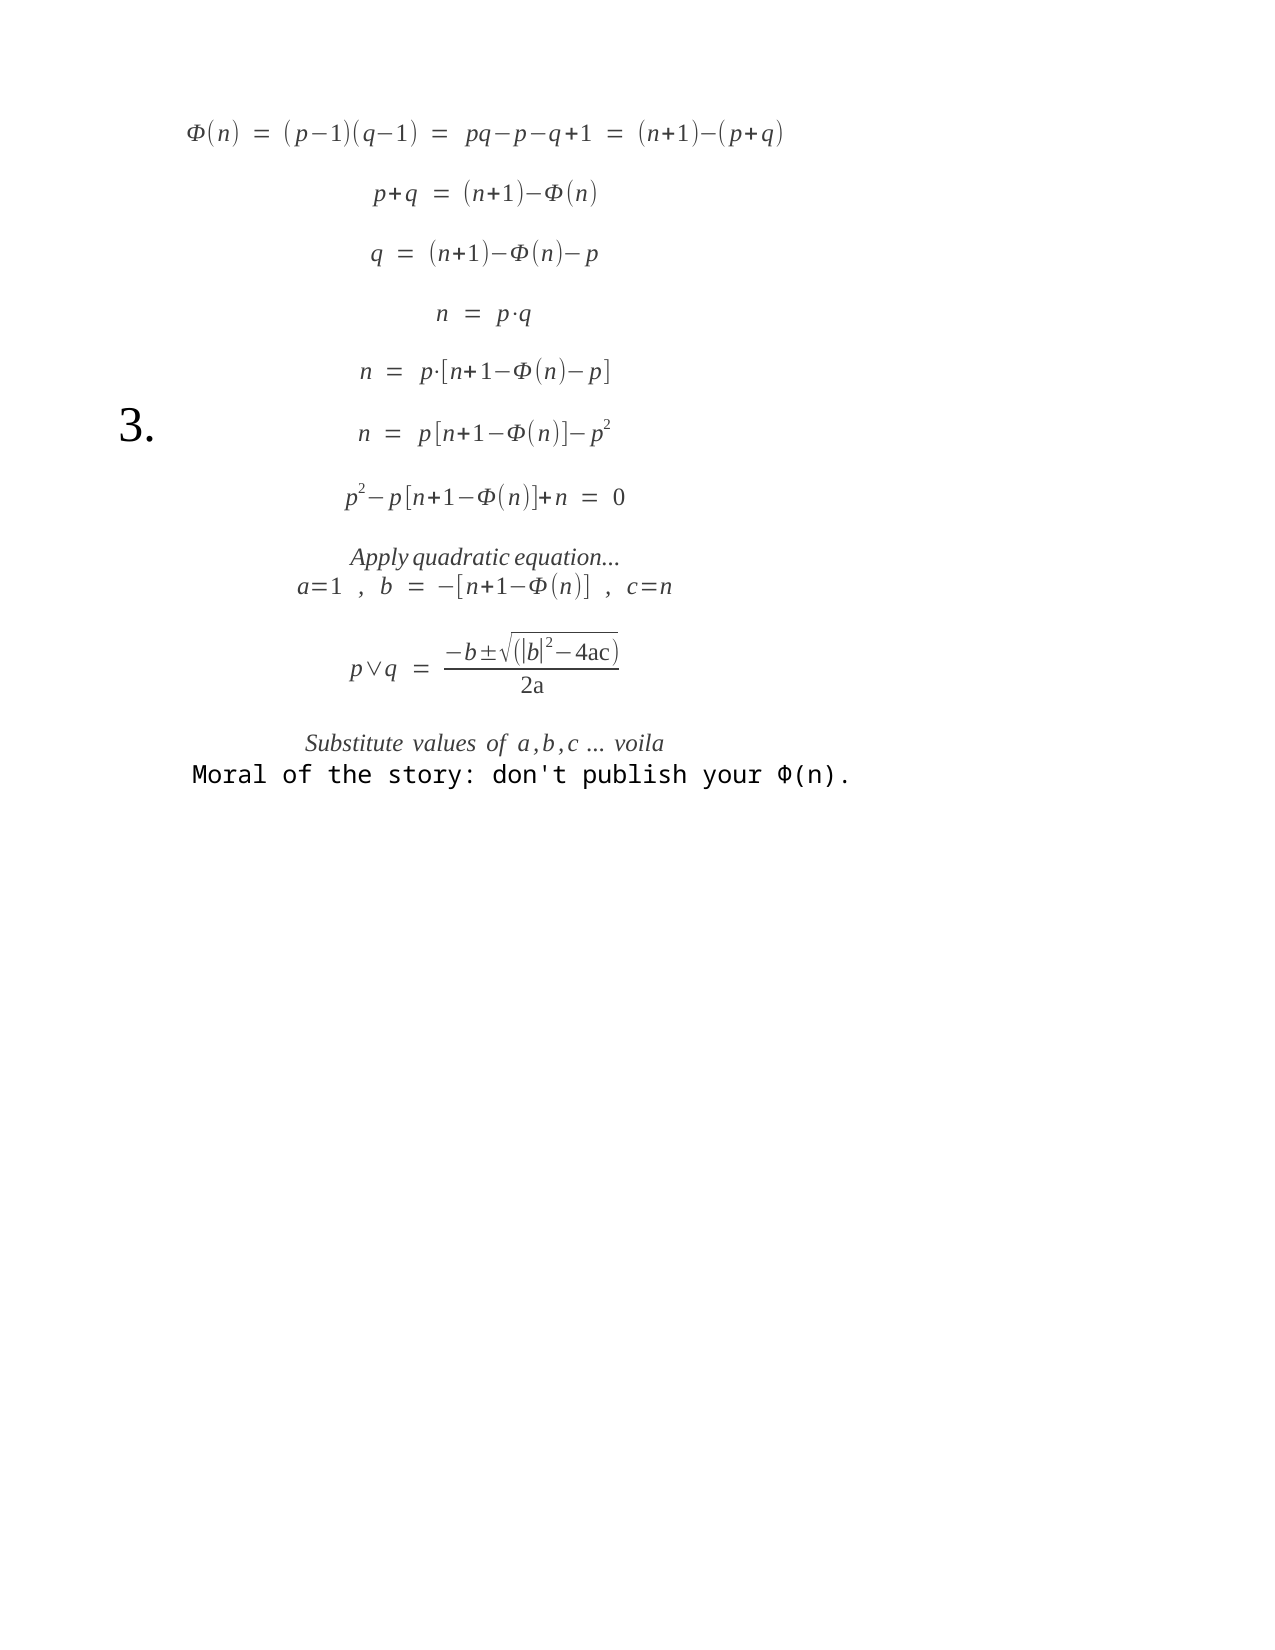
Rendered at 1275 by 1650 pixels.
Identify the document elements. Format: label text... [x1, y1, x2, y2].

text Moral of the story: don't publish your Φ(n). [118, 756, 1157, 790]
text 3. [118, 118, 1157, 756]
